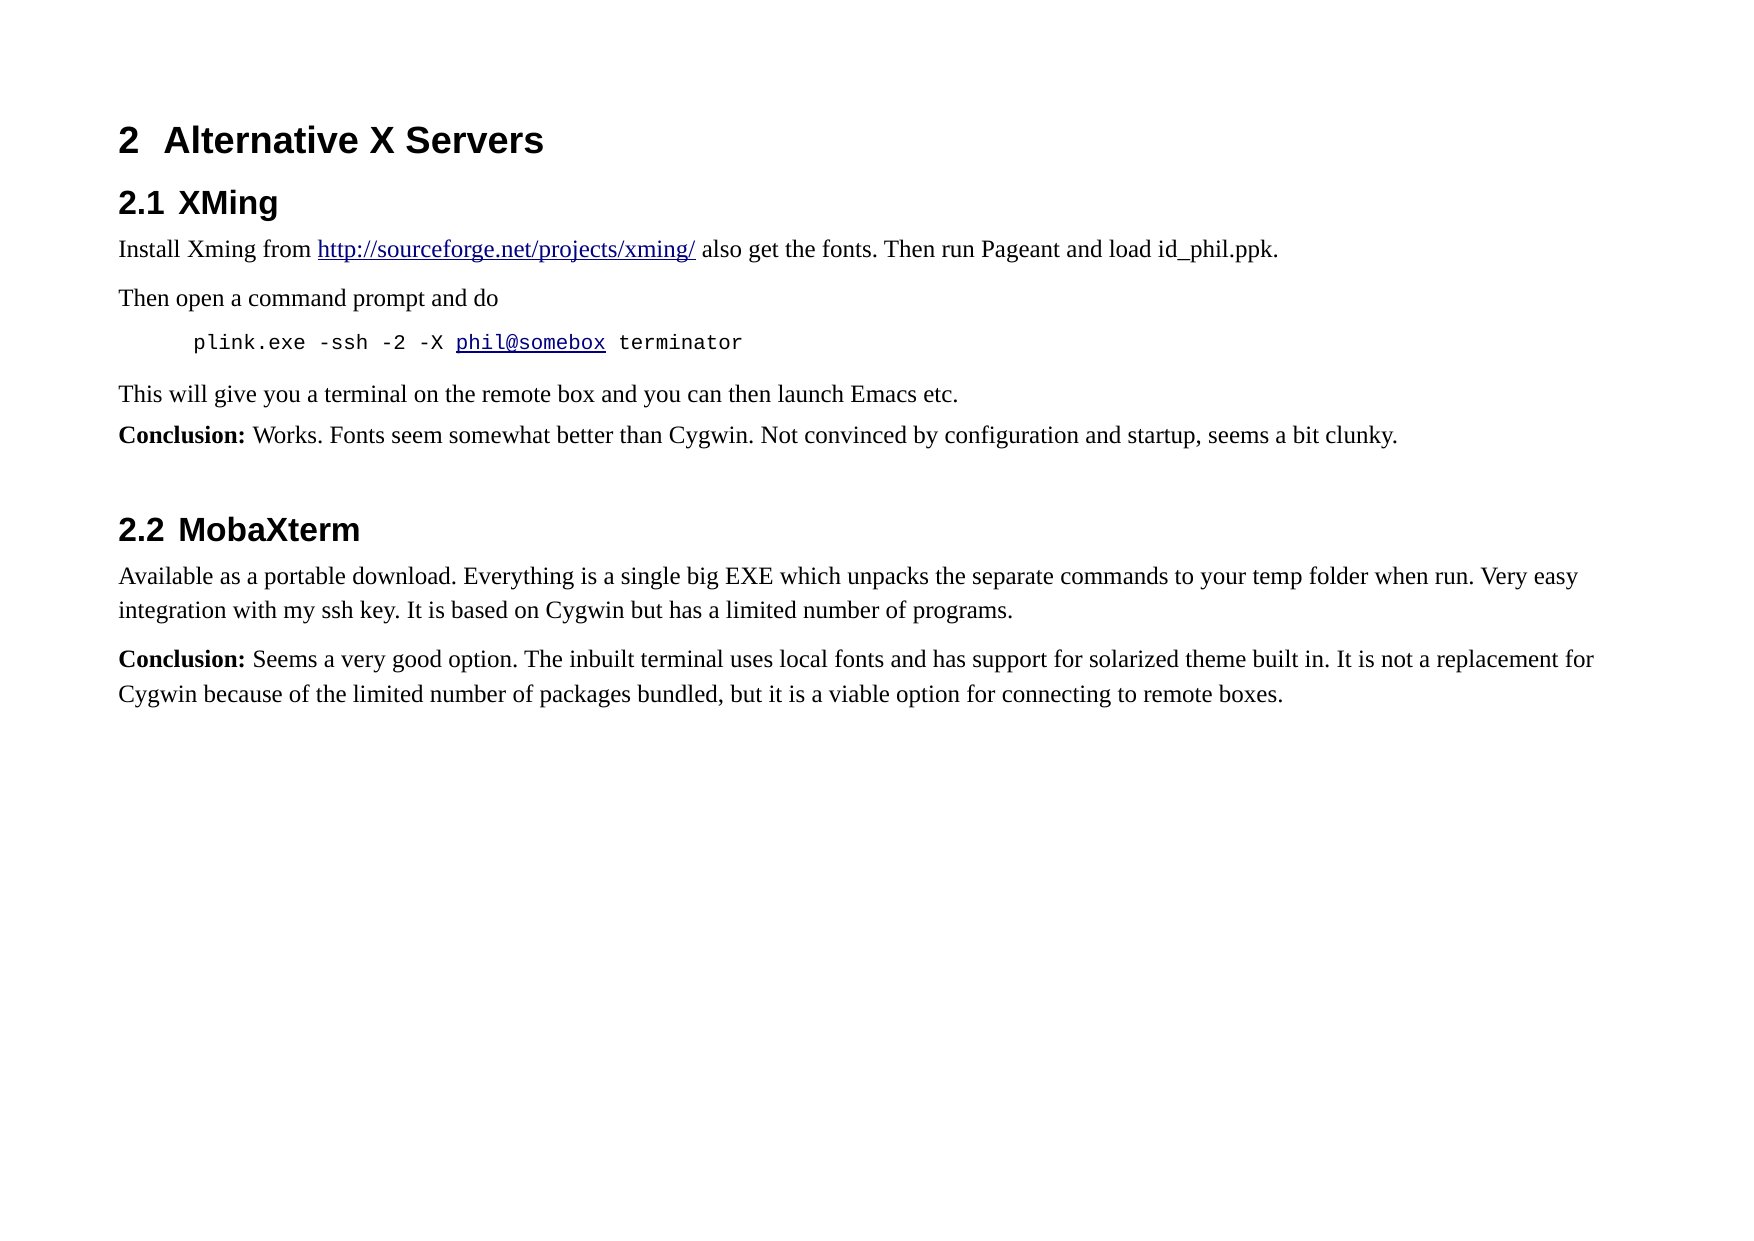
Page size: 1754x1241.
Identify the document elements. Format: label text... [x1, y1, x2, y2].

subtitle Alternative X Servers [118, 118, 1636, 162]
subtitle MobaXterm [118, 510, 1636, 548]
text plink.exe -ssh -2 -X phil@somebox terminator [193, 332, 1636, 356]
text Install Xming from http://sourceforge.net/projects/xming/ also get the fonts. Then run Pageant and load id_phil.ppk. [118, 234, 1636, 262]
text Conclusion: Seems a very good option. The inbuilt terminal uses local fonts and has support for solarized theme built in. It is not a replacement for Cygwin because of the limited number of packages bundled, but it is a viable option for connecting to remote boxes. [118, 644, 1636, 708]
text Conclusion: Works. Fonts seem somewhat better than Cygwin. Not convinced by configuration and startup, seems a bit clunky. [118, 420, 1636, 448]
text Available as a portable download. Everything is a single big EXE which unpacks the separate commands to your temp folder when run. Very easy integration with my ssh key. It is based on Cygwin but has a limited number of programs. [118, 561, 1636, 624]
text Then open a command prompt and do [118, 283, 1636, 312]
text This will give you a terminal on the remote box and you can then launch Emacs etc. [118, 379, 1636, 408]
subtitle XMing [118, 183, 1636, 221]
